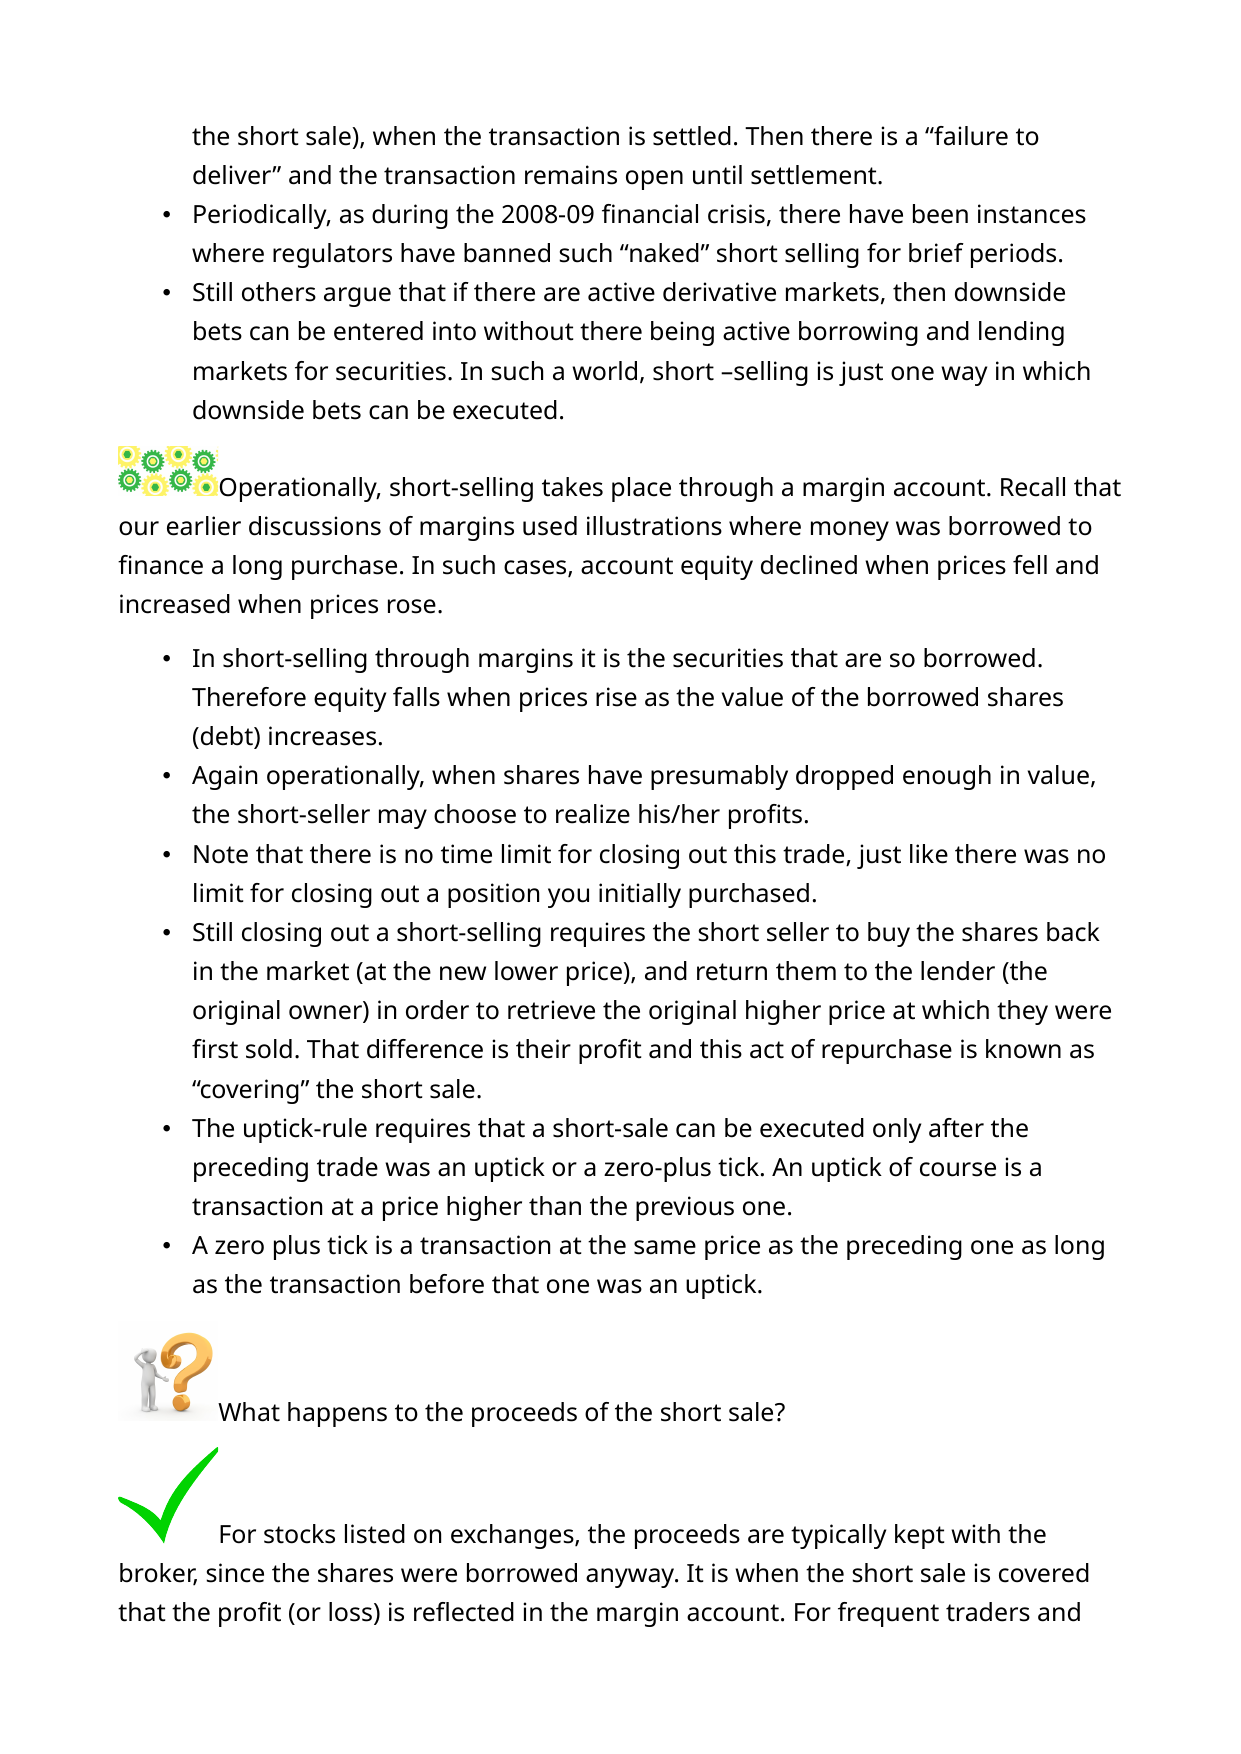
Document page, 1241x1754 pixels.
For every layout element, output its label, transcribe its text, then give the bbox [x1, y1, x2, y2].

list A zero plus tick is a transaction at the same price as the preceding one as long as the transaction before that one was an uptick. [162, 1228, 1122, 1301]
text What happens to the proceeds of the short sale? [118, 1321, 1122, 1428]
picture [118, 1447, 219, 1544]
text Operationally, short-selling takes place through a margin account. Recall that our earlier discussions of margins used illustrations where money was borrowed to finance a long purchase. In such cases, account equity declined when prices fell and increased when prices rose. [118, 446, 1122, 621]
list Still others argue that if there are active derivative markets, then downside bets can be entered into without there being active borrowing and lending markets for securities. In such a world, short –selling is just one way in which downside bets can be executed. [162, 275, 1122, 426]
list The uptick-rule requires that a short-sale can be executed only after the preceding trade was an uptick or a zero-plus tick. An uptick of course is a transaction at a price higher than the previous one. [162, 1111, 1122, 1223]
list Still closing out a short-selling requires the short seller to buy the shares back in the market (at the new lower price), and return them to the lender (the original owner) in order to retrieve the original higher price at which they were first sold. That difference is their profit and this act of repurchase is known as “covering” the short sale. [162, 915, 1122, 1105]
list Periodically, as during the 2008-09 financial crisis, there have been instances where regulators have banned such “naked” short selling for brief periods. [162, 196, 1122, 270]
list Note that there is no time limit for closing out this trade, just like there was no limit for closing out a position you initially purchased. [162, 836, 1122, 909]
picture [118, 1321, 219, 1421]
list the short sale), when the transaction is settled. Then there is a “failure to deliver” and the transaction remains open until settlement. [162, 118, 1122, 191]
list Again operationally, when shares have presumably dropped enough in value, the short-seller may choose to realize his/her profits. [162, 758, 1122, 831]
text For stocks listed on exchanges, the proceeds are typically kept with the broker, since the shares were borrowed anyway. It is when the short sale is covered that the profit (or loss) is reflected in the margin account. For frequent traders and [118, 1448, 1122, 1629]
list In short-selling through margins it is the securities that are so borrowed. Therefore equity falls when prices rise as the value of the borrowed shares (debt) increases. [162, 641, 1122, 753]
picture [118, 446, 219, 496]
